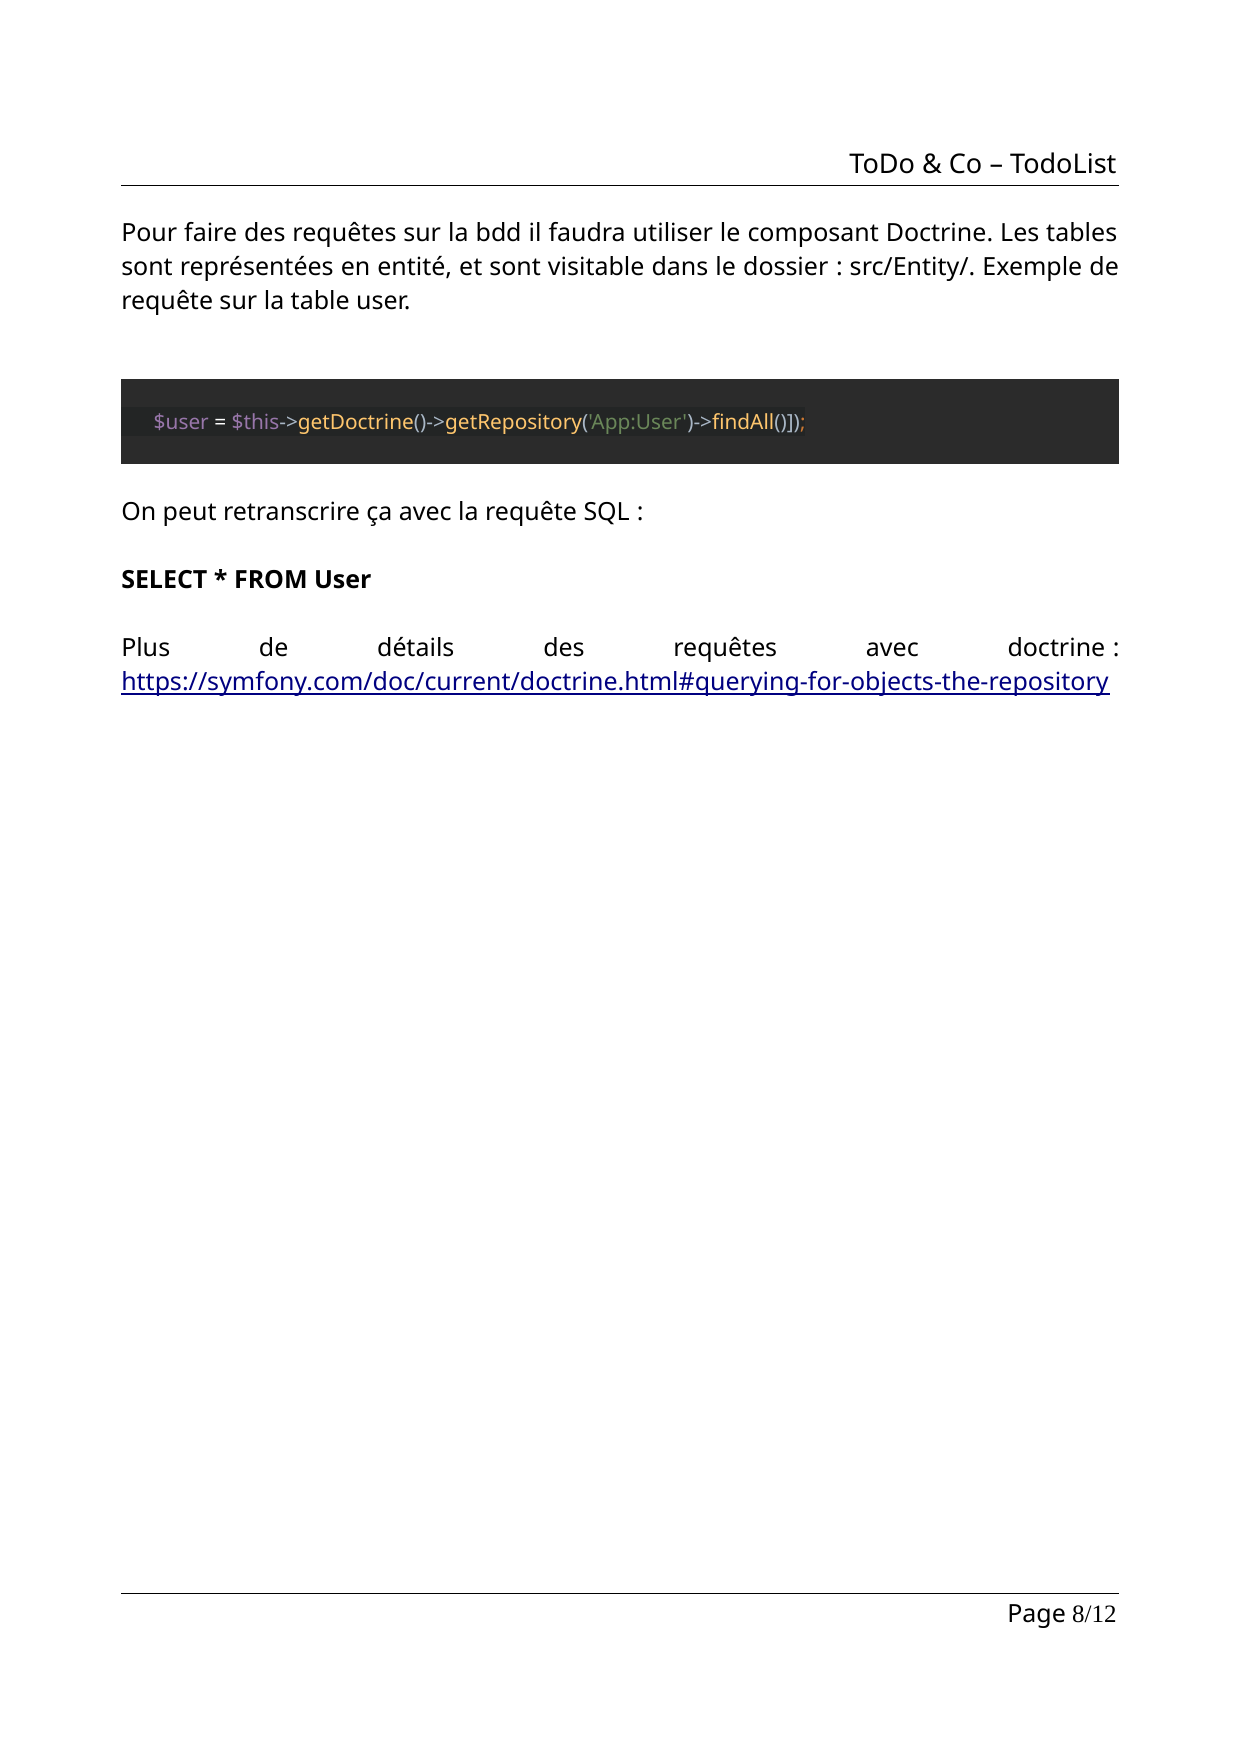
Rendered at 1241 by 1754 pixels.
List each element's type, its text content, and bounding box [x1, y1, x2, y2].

text $user = $this->getDoctrine()->getRepository('App:User')->findAll()]); [121, 407, 1119, 436]
text Plus de détails des requêtes avec doctrine : https://symfony.com/doc/current/doctrine.html#querying-for-objects-the-repository [121, 630, 1119, 698]
text Pour faire des requêtes sur la bdd il faudra utiliser le composant Doctrine. Les tables sont représentées en entité, et sont visitable dans le dossier : src/Entity/. Exemple de requête sur la table user. [121, 214, 1119, 316]
text SELECT * FROM User [121, 562, 1119, 596]
text On peut retranscrire ça avec la requête SQL : [121, 494, 1119, 528]
